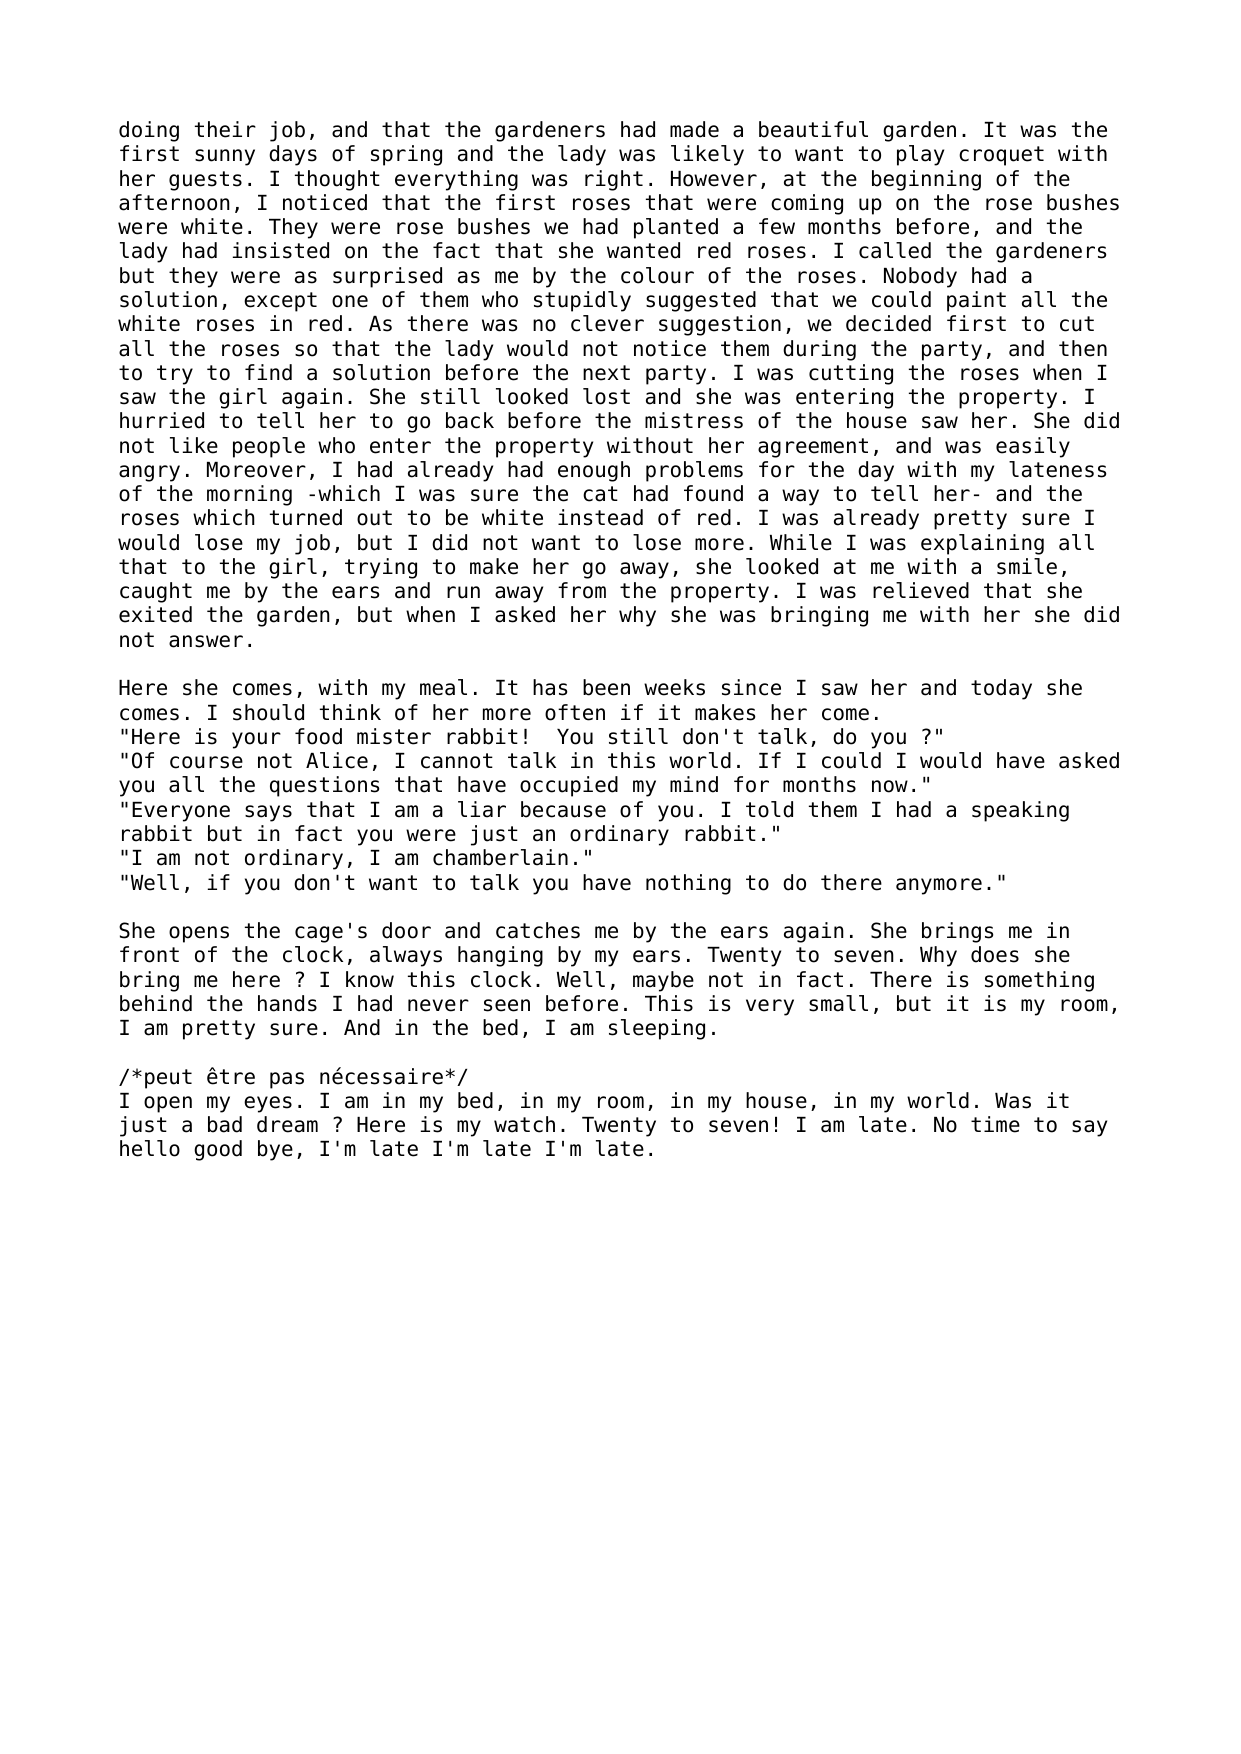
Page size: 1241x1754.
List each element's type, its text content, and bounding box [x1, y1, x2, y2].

text "Of course not Alice, I cannot talk in this world. If I could I would have asked you all the questions that have occupied my mind for months now." [118, 749, 1122, 798]
text She opens the cage's door and catches me by the ears again. She brings me in front of the clock, always hanging by my ears. Twenty to seven. Why does she bring me here ? I know this clock. Well, maybe not in fact. There is something behind the hands I had never seen before. This is very small, but it is my room, I am pretty sure. And in the bed, I am sleeping. [118, 919, 1122, 1040]
text "I am not ordinary, I am chamberlain." [118, 846, 1122, 871]
text "Here is your food mister rabbit! You still don't talk, do you ?" [118, 725, 1122, 749]
text "Everyone says that I am a liar because of you. I told them I had a speaking rabbit but in fact you were just an ordinary rabbit." [118, 798, 1122, 846]
text Here she comes, with my meal. It has been weeks since I saw her and today she comes. I should think of her more often if it makes her come. [118, 676, 1122, 725]
text doing their job, and that the gardeners had made a beautiful garden. It was the first sunny days of spring and the lady was likely to want to play croquet with her guests. I thought everything was right. However, at the beginning of the afternoon, I noticed that the first roses that were coming up on the rose bushes were white. They were rose bushes we had planted a few months before, and the lady had insisted on the fact that she wanted red roses. I called the gardeners but they were as surprised as me by the colour of the roses. Nobody had a solution, except one of them who stupidly suggested that we could paint all the white roses in red. As there was no clever suggestion, we decided first to cut all the roses so that the lady would not notice them during the party, and then to try to find a solution before the next party. I was cutting the roses when I saw the girl again. She still looked lost and she was entering the property. I hurried to tell her to go back before the mistress of the house saw her. She did not like people who enter the property without her agreement, and was easily angry. Moreover, I had already had enough problems for the day with my lateness of the morning -which I was sure the cat had found a way to tell her- and the roses which turned out to be white instead of red. I was already pretty sure I would lose my job, but I did not want to lose more. While I was explaining all that to the girl, trying to make her go away, she looked at me with a smile, caught me by the ears and run away from the property. I was relieved that she exited the garden, but when I asked her why she was bringing me with her she did not answer. [118, 118, 1122, 652]
text "Well, if you don't want to talk you have nothing to do there anymore." [118, 871, 1122, 895]
text /*peut être pas nécessaire*/ [118, 1065, 1122, 1089]
text I open my eyes. I am in my bed, in my room, in my house, in my world. Was it just a bad dream ? Here is my watch. Twenty to seven! I am late. No time to say hello good bye, I'm late I'm late I'm late. [118, 1089, 1122, 1162]
